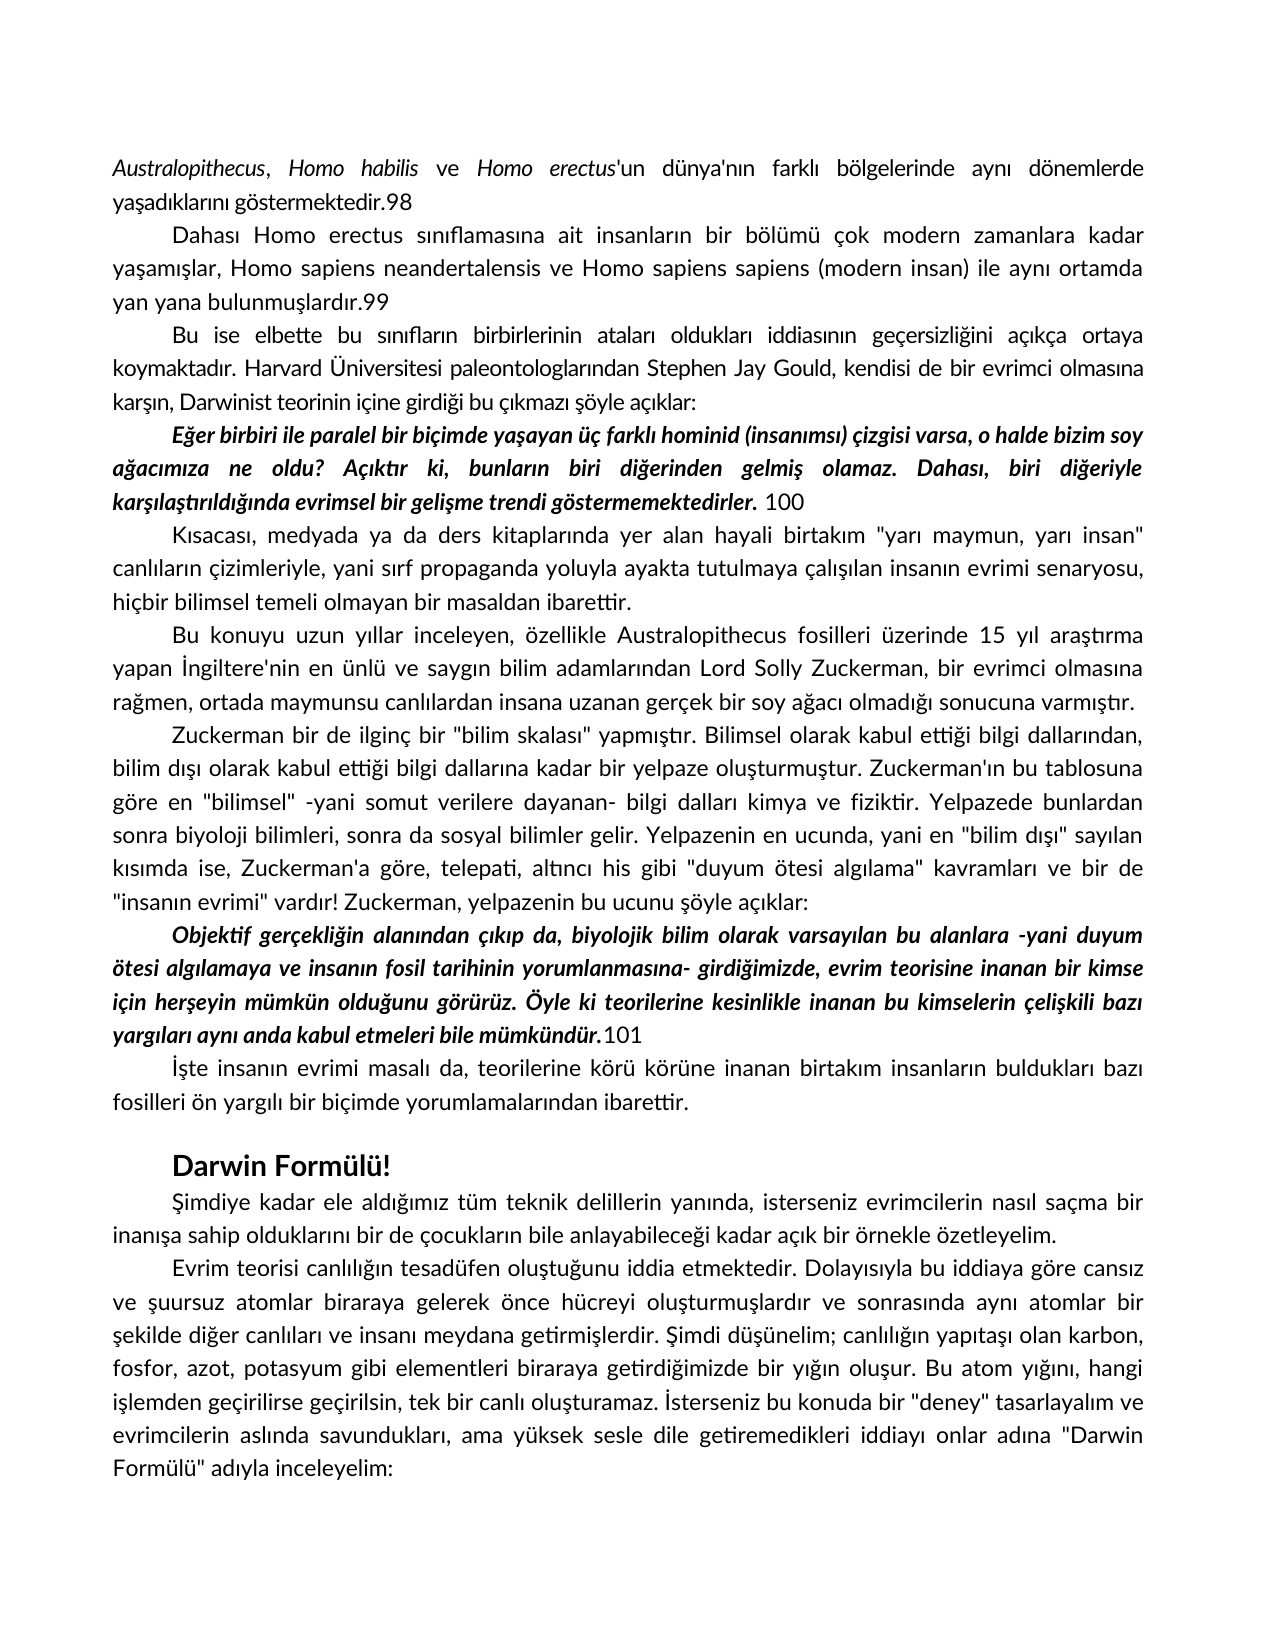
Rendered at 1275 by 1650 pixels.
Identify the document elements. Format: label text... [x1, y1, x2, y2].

text Kısacası, medyada ya da ders kitaplarında yer alan hayali birtakım "yarı maymun, yarı insan" canlıların çizimleriyle, yani sırf propaganda yoluyla ayakta tutulmaya çalışılan insanın evrimi senaryosu, hiçbir bilimsel temeli olmayan bir masaldan ibarettir. [112, 517, 1145, 617]
text Şimdiye kadar ele aldığımız tüm teknik delillerin yanında, isterseniz evrimcilerin nasıl saçma bir inanışa sahip olduklarını bir de çocukların bile anlayabileceği kadar açık bir örnekle özetleyelim. [112, 1183, 1145, 1250]
text Bu konuyu uzun yıllar inceleyen, özellikle Australopithecus fosilleri üzerinde 15 yıl araştırma yapan İngiltere'nin en ünlü ve saygın bilim adamlarından Lord Solly Zuckerman, bir evrimci olmasına rağmen, ortada maymunsu canlılardan insana uzanan gerçek bir soy ağacı olmadığı sonucuna varmıştır. [112, 617, 1145, 717]
text Eğer birbiri ile paralel bir biçimde yaşayan üç farklı hominid (insanımsı) çizgisi varsa, o halde bizim soy ağacımıza ne oldu? Açıktır ki, bunların biri diğerinden gelmiş olamaz. Dahası, biri diğeriyle karşılaştırıldığında evrimsel bir gelişme trendi göstermemektedirler. 100 [112, 417, 1145, 517]
text Objektif gerçekliğin alanından çıkıp da, biyolojik bilim olarak varsayılan bu alanlara -yani duyum ötesi algılamaya ve insanın fosil tarihinin yorumlanmasına- girdiğimizde, evrim teorisine inanan bir kimse için herşeyin mümkün olduğunu görürüz. Öyle ki teorilerine kesinlikle inanan bu kimselerin çelişkili bazı yargıları aynı anda kabul etmeleri bile mümkündür.101 [112, 917, 1145, 1050]
text Zuckerman bir de ilginç bir "bilim skalası" yapmıştır. Bilimsel olarak kabul ettiği bilgi dallarından, bilim dışı olarak kabul ettiği bilgi dallarına kadar bir yelpaze oluşturmuştur. Zuckerman'ın bu tablosuna göre en "bilimsel" -yani somut verilere dayanan- bilgi dalları kimya ve fiziktir. Yelpazede bunlardan sonra biyoloji bilimleri, sonra da sosyal bilimler gelir. Yelpazenin en ucunda, yani en "bilim dışı" sayılan kısımda ise, Zuckerman'a göre, telepati, altıncı his gibi "duyum ötesi algılama" kavramları ve bir de "insanın evrimi" vardır! Zuckerman, yelpazenin bu ucunu şöyle açıklar: [112, 717, 1145, 917]
text Dahası Homo erectus sınıflamasına ait insanların bir bölümü çok modern zamanlara kadar yaşamışlar, Homo sapiens neandertalensis ve Homo sapiens sapiens (modern insan) ile aynı ortamda yan yana bulunmuşlardır.99 [112, 217, 1145, 317]
text Bu ise elbette bu sınıfların birbirlerinin ataları oldukları iddiasının geçersizliğini açıkça ortaya koymaktadır. Harvard Üniversitesi paleontologlarından Stephen Jay Gould, kendisi de bir evrimci olmasına karşın, Darwinist teorinin içine girdiği bu çıkmazı şöyle açıklar: [112, 317, 1145, 417]
text İşte insanın evrimi masalı da, teorilerine körü körüne inanan birtakım insanların buldukları bazı fosilleri ön yargılı bir biçimde yorumlamalarından ibarettir. [112, 1050, 1145, 1117]
text Darwin Formülü! [112, 1150, 1145, 1183]
text Evrim teorisi canlılığın tesadüfen oluştuğunu iddia etmektedir. Dolayısıyla bu iddiaya göre cansız ve şuursuz atomlar biraraya gelerek önce hücreyi oluşturmuşlardır ve sonrasında aynı atomlar bir şekilde diğer canlıları ve insanı meydana getirmişlerdir. Şimdi düşünelim; canlılığın yapıtaşı olan karbon, fosfor, azot, potasyum gibi elementleri biraraya getirdiğimizde bir yığın oluşur. Bu atom yığını, hangi işlemden geçirilirse geçirilsin, tek bir canlı oluşturamaz. İsterseniz bu konuda bir "deney" tasarlayalım ve evrimcilerin aslında savundukları, ama yüksek sesle dile getiremedikleri iddiayı onlar adına "Darwin Formülü" adıyla inceleyelim: [112, 1250, 1145, 1483]
text Australopithecus, Homo habilis ve Homo erectus'un dünya'nın farklı bölgelerinde aynı dönemlerde yaşadıklarını göstermektedir.98 [112, 150, 1145, 217]
